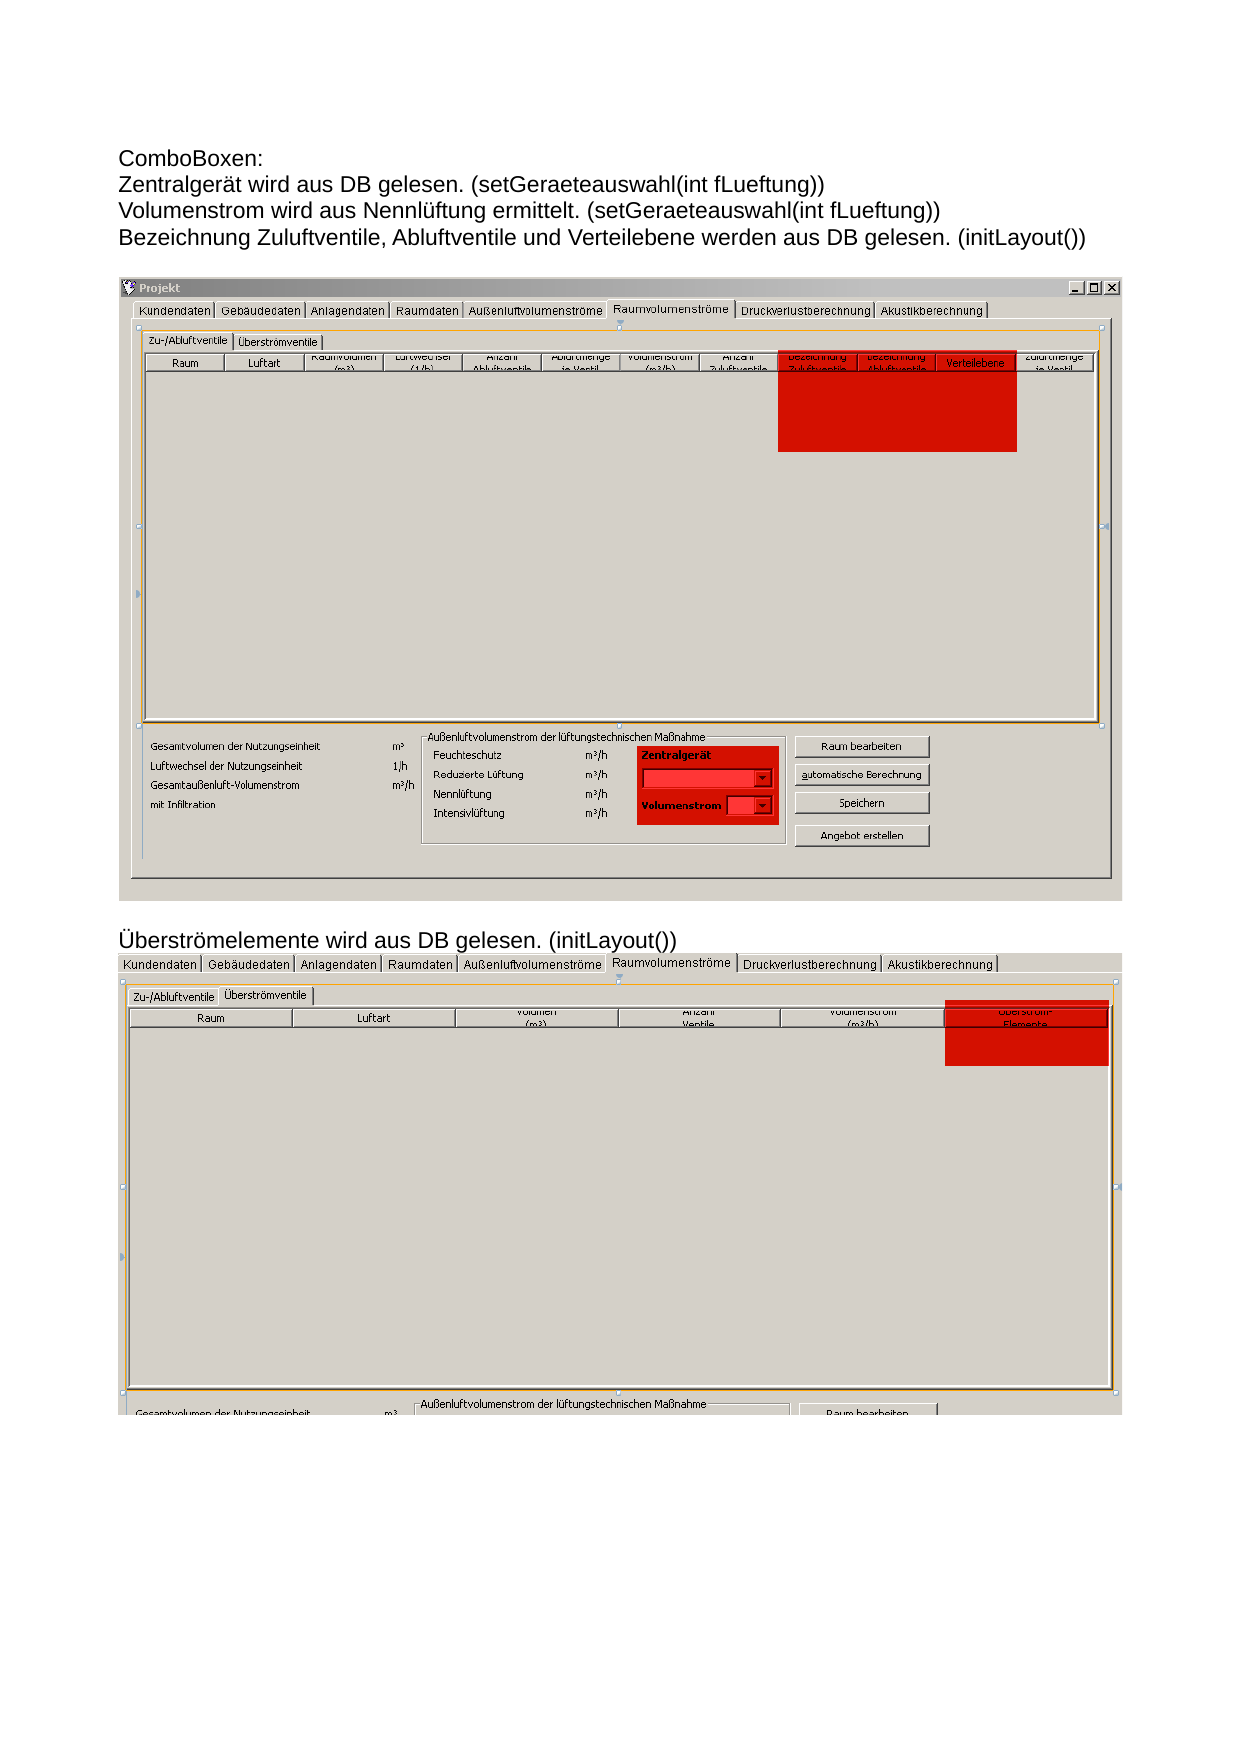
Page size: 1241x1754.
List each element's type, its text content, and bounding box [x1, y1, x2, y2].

text Volumenstrom wird aus Nennlüftung ermittelt. (setGeraeteauswahl(int fLueftung)) [118, 197, 1122, 223]
text ComboBoxen: [118, 144, 1122, 171]
text Bezeichnung Zuluftventile, Abluftventile und Verteilebene werden aus DB gelesen. (initLayout()) [118, 223, 1122, 250]
text Zentralgerät wird aus DB gelesen. (setGeraeteauswahl(int fLueftung)) [118, 171, 1122, 197]
picture [118, 276, 1123, 901]
text Überströmelemente wird aus DB gelesen. (initLayout()) [118, 927, 1122, 953]
picture [118, 953, 1123, 1415]
